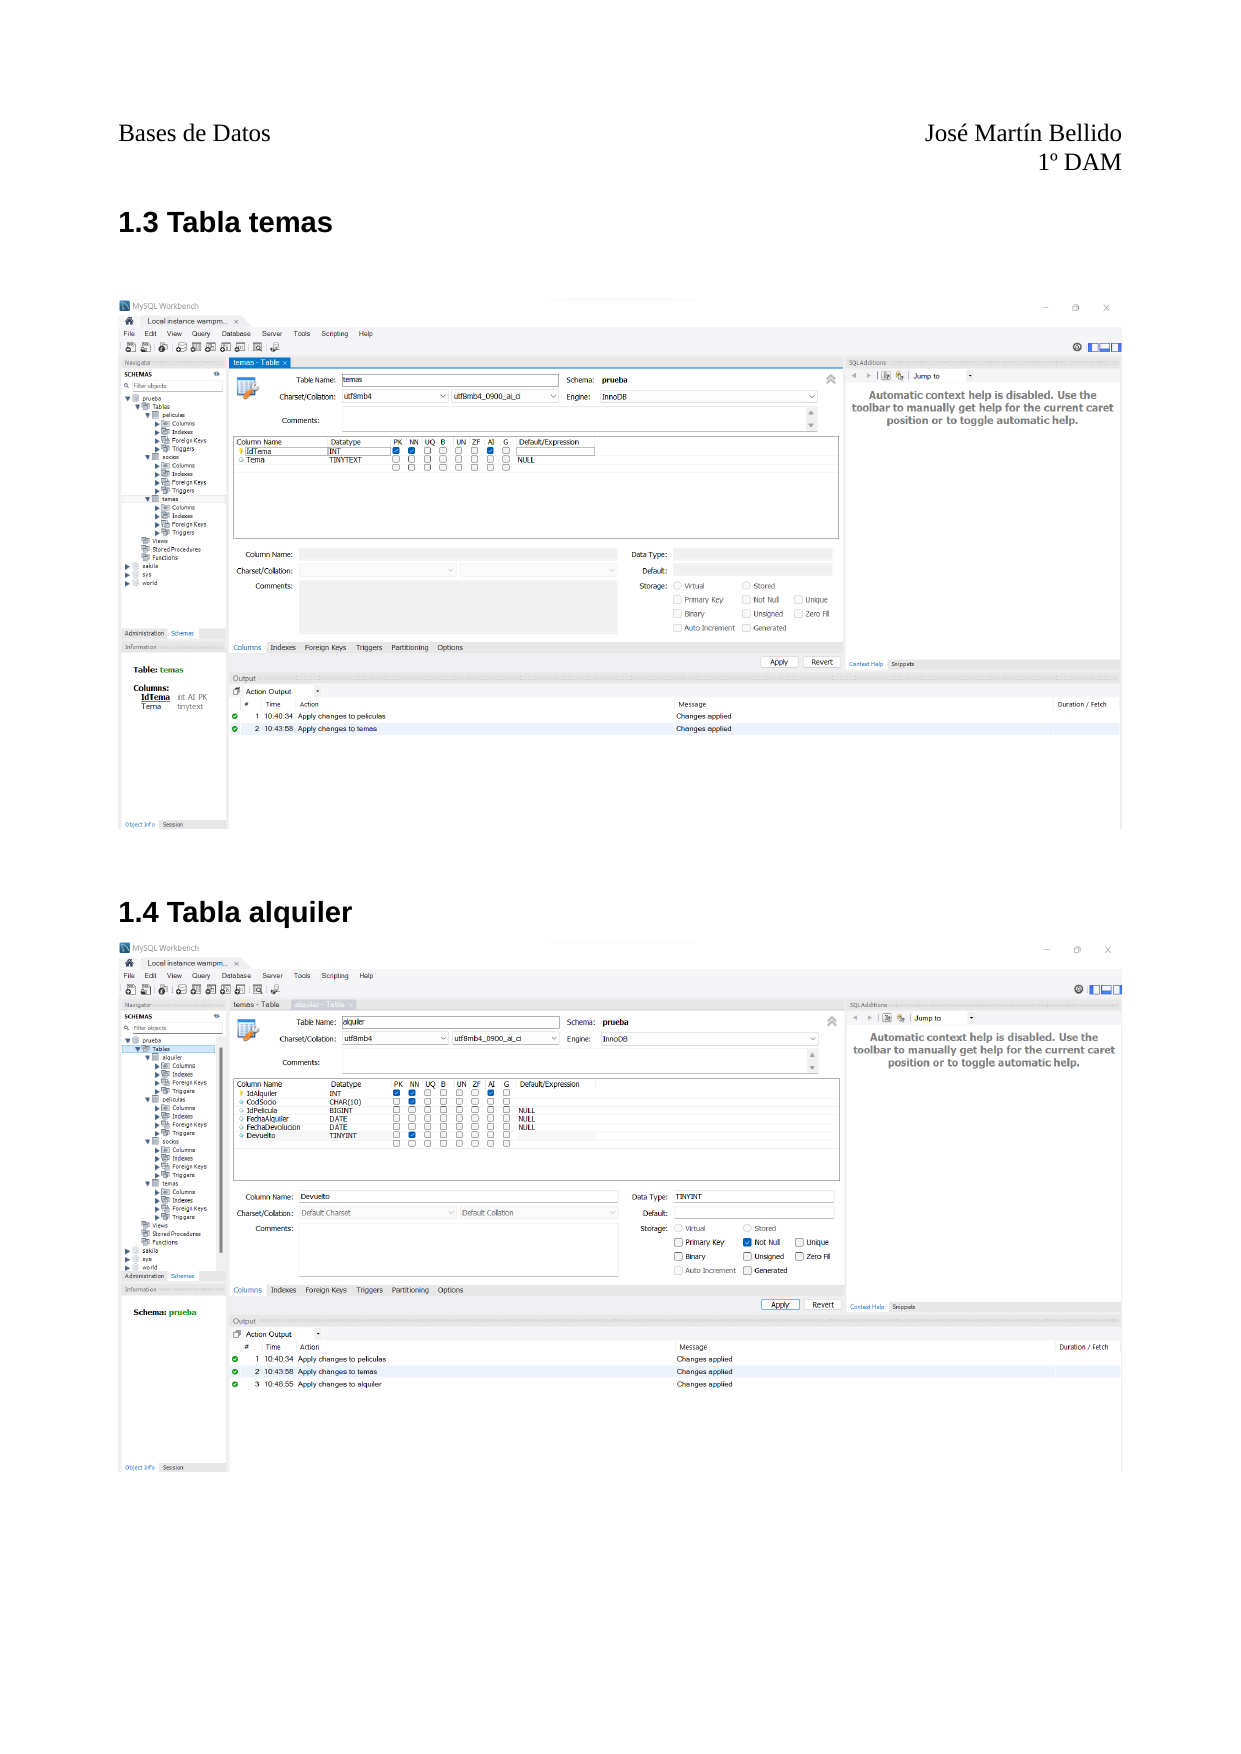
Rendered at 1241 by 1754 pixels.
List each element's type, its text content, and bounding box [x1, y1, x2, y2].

picture [118, 941, 1123, 1472]
subtitle 1.3 Tabla temas [118, 205, 1122, 239]
picture [118, 298, 1123, 829]
subtitle 1.4 Tabla alquiler [118, 895, 1122, 928]
